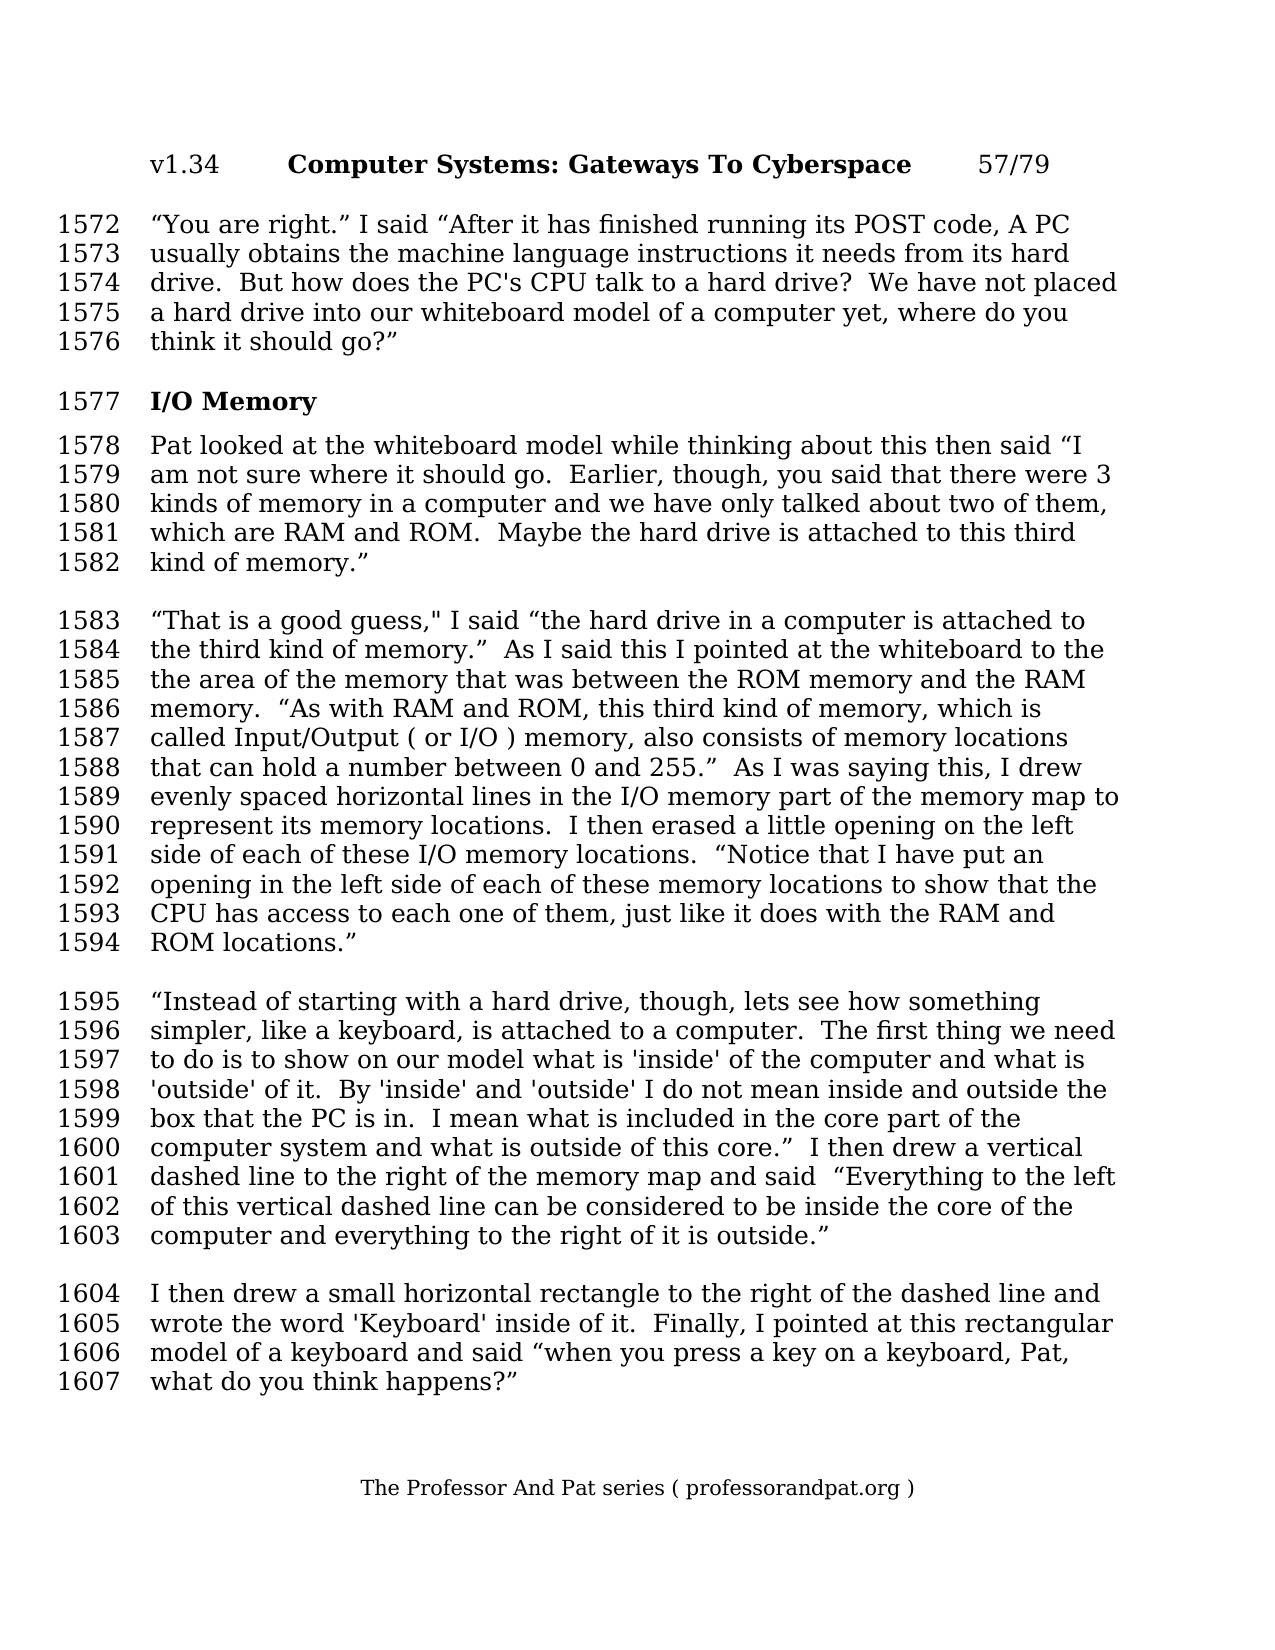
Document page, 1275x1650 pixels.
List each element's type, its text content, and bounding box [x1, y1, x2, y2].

text I then drew a small horizontal rectangle to the right of the dashed line and wrote the word 'Keyboard' inside of it. Finally, I pointed at this rectangular model of a keyboard and said “when you press a key on a keyboard, Pat, what do you think happens?” [150, 1280, 1125, 1397]
text “That is a good guess," I said “the hard drive in a computer is attached to the third kind of memory.” As I said this I pointed at the whiteboard to the the area of the memory that was between the ROM memory and the RAM memory. “As with RAM and ROM, this third kind of memory, which is called Input/Output ( or I/O ) memory, also consists of memory locations that can hold a number between 0 and 255.” As I was saying this, I drew evenly spaced horizontal lines in the I/O memory part of the memory map to represent its memory locations. I then erased a little opening on the left side of each of these I/O memory locations. “Notice that I have put an opening in the left side of each of these memory locations to show that the CPU has access to each one of them, just like it does with the RAM and ROM locations.” [150, 606, 1125, 958]
text “You are right.” I said “After it has finished running its POST code, A PC usually obtains the machine language instructions it needs from its hard drive. But how does the PC's CPU talk to a hard drive? We have not placed a hard drive into our whiteboard model of a computer yet, where do you think it should go?” [150, 210, 1125, 356]
text Pat looked at the whiteboard model while thinking about this then said “I am not sure where it should go. Earlier, though, you said that there were 3 kinds of memory in a computer and we have only talked about two of them, which are RAM and ROM. Maybe the hard drive is attached to this third kind of memory.” [150, 431, 1125, 577]
subtitle I/O Memory [150, 386, 1125, 416]
text “Instead of starting with a hard drive, though, lets see how something simpler, like a keyboard, is attached to a computer. The first thing we need to do is to show on our model what is 'inside' of the computer and what is 'outside' of it. By 'inside' and 'outside' I do not mean inside and outside the box that the PC is in. I mean what is included in the core part of the computer system and what is outside of this core.” I then drew a vertical dashed line to the right of the memory map and said “Everything to the left of this vertical dashed line can be considered to be inside the core of the computer and everything to the right of it is outside.” [150, 987, 1125, 1250]
